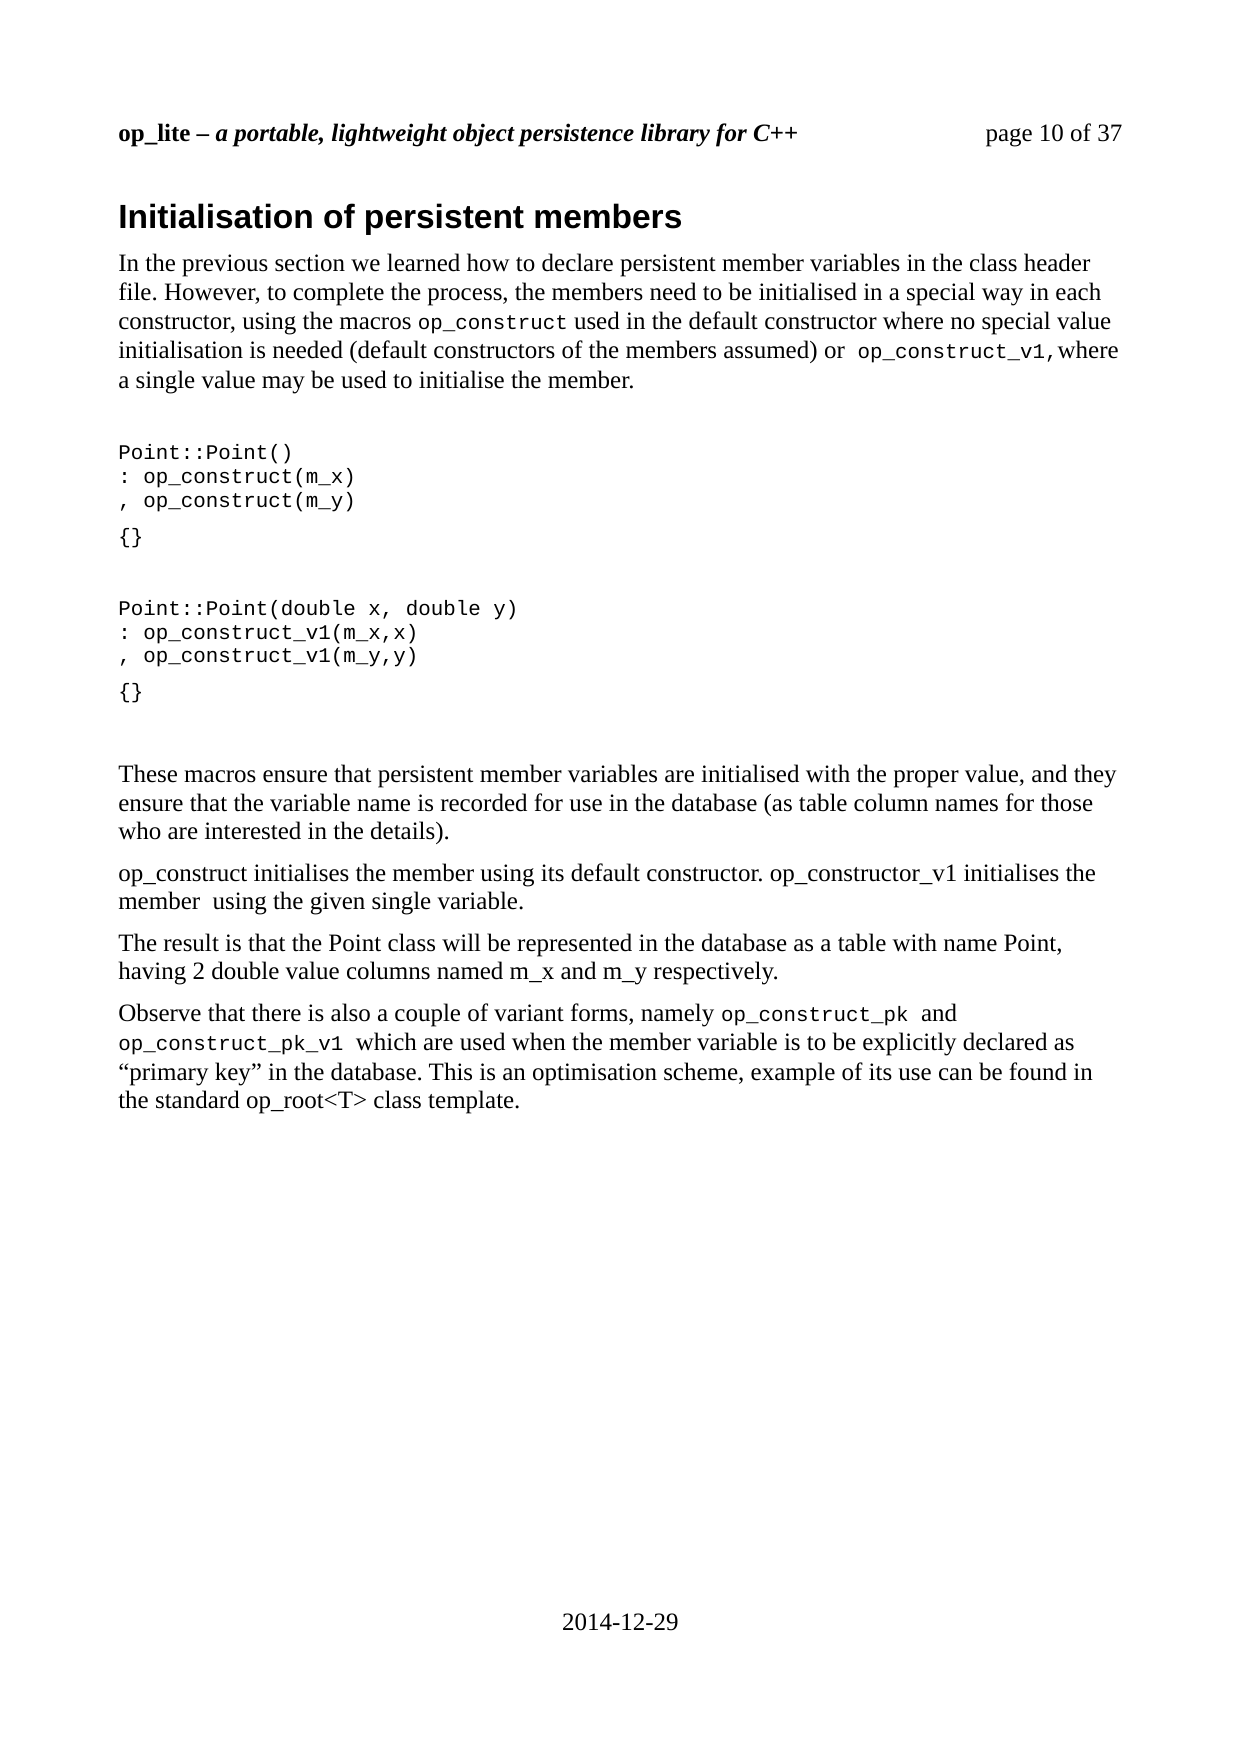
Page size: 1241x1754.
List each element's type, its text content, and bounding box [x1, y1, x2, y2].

text Point::Point(double x, double y) : op_construct_v1(m_x,x) , op_construct_v1(m_y,y) [118, 598, 1122, 669]
text {} [118, 526, 1122, 549]
subtitle Initialisation of persistent members [118, 197, 1122, 236]
text In the previous section we learned how to declare persistent member variables in the class header file. However, to complete the process, the members need to be initialised in a special way in each constructor, using the macros op_construct used in the default constructor where no special value initialisation is needed (default constructors of the members assumed) or op_construct_v1,where a single value may be used to initialise the member. [118, 248, 1122, 394]
text op_construct initialises the member using its default constructor. op_constructor_v1 initialises the member using the given single variable. [118, 858, 1122, 915]
text Observe that there is also a couple of variant forms, namely op_construct_pk and op_construct_pk_v1 which are used when the member variable is to be explicitly declared as “primary key” in the database. This is an optimisation scheme, example of its use can be found in the standard op_root<T> class template. [118, 998, 1122, 1114]
text These macros ensure that persistent member variables are initialised with the proper value, and they ensure that the variable name is recorded for use in the database (as table column names for those who are interested in the details). [118, 759, 1122, 845]
text Point::Point() : op_construct(m_x) , op_construct(m_y) [118, 442, 1122, 513]
text {} [118, 682, 1122, 705]
text The result is that the Point class will be represented in the database as a table with name Point, having 2 double value columns named m_x and m_y respectively. [118, 928, 1122, 985]
